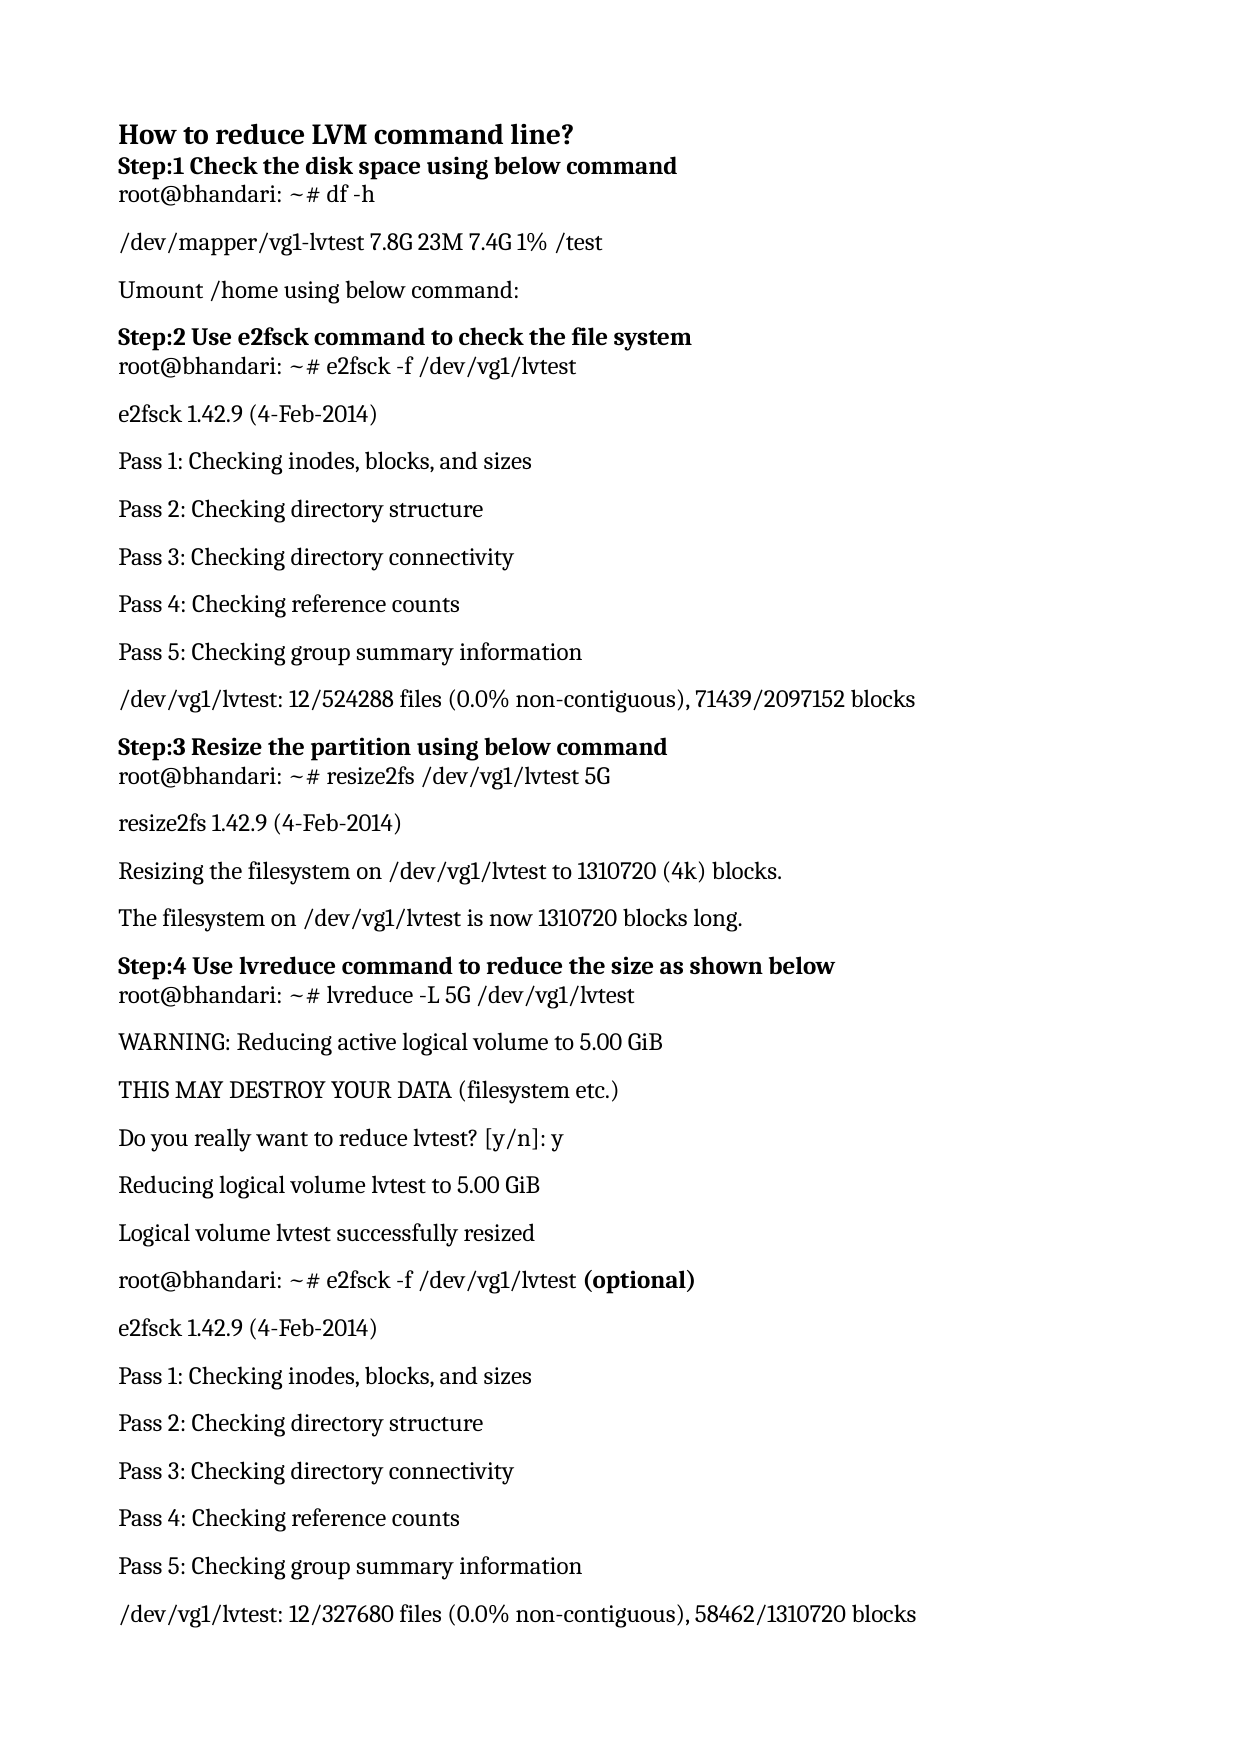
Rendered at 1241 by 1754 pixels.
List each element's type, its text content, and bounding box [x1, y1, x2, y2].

text Pass 4: Checking reference counts [118, 1504, 1122, 1533]
text Step:2 Use e2fsck command to check the file system [118, 323, 1122, 352]
text root@bhandari: ~# e2fsck -f /dev/vg1/lvtest (optional) [118, 1266, 1122, 1295]
text Step:1 Check the disk space using below command [118, 152, 1122, 180]
subtitle How to reduce LVM command line? [118, 118, 1122, 152]
text Resizing the filesystem on /dev/vg1/lvtest to 1310720 (4k) blocks. [118, 857, 1122, 886]
text Pass 2: Checking directory structure [118, 495, 1122, 523]
text Pass 5: Checking group summary information [118, 638, 1122, 666]
text /dev/vg1/lvtest: 12/524288 files (0.0% non-contiguous), 71439/2097152 blocks [118, 685, 1122, 714]
text Pass 1: Checking inodes, blocks, and sizes [118, 447, 1122, 476]
text Pass 4: Checking reference counts [118, 590, 1122, 619]
text resize2fs 1.42.9 (4-Feb-2014) [118, 809, 1122, 838]
text THIS MAY DESTROY YOUR DATA (filesystem etc.) [118, 1076, 1122, 1105]
text Logical volume lvtest successfully resized [118, 1219, 1122, 1247]
text e2fsck 1.42.9 (4-Feb-2014) [118, 1314, 1122, 1343]
text e2fsck 1.42.9 (4-Feb-2014) [118, 399, 1122, 428]
text Pass 1: Checking inodes, blocks, and sizes [118, 1362, 1122, 1390]
text root@bhandari: ~# e2fsck -f /dev/vg1/lvtest [118, 352, 1122, 381]
text Do you really want to reduce lvtest? [y/n]: y [118, 1123, 1122, 1152]
text /dev/vg1/lvtest: 12/327680 files (0.0% non-contiguous), 58462/1310720 blocks [118, 1599, 1122, 1628]
text WARNING: Reducing active logical volume to 5.00 GiB [118, 1028, 1122, 1057]
text Reducing logical volume lvtest to 5.00 GiB [118, 1171, 1122, 1200]
text Pass 2: Checking directory structure [118, 1409, 1122, 1438]
text The filesystem on /dev/vg1/lvtest is now 1310720 blocks long. [118, 904, 1122, 933]
text root@bhandari: ~# resize2fs /dev/vg1/lvtest 5G [118, 762, 1122, 790]
text Pass 5: Checking group summary information [118, 1552, 1122, 1581]
text Pass 3: Checking directory connectivity [118, 1457, 1122, 1486]
text Pass 3: Checking directory connectivity [118, 542, 1122, 571]
text root@bhandari: ~# lvreduce -L 5G /dev/vg1/lvtest [118, 981, 1122, 1009]
text root@bhandari: ~# df -h [118, 180, 1122, 209]
text /dev/mapper/vg1-lvtest 7.8G 23M 7.4G 1% /test [118, 228, 1122, 257]
text Step:4 Use lvreduce command to reduce the size as shown below [118, 952, 1122, 981]
text Step:3 Resize the partition using below command [118, 733, 1122, 762]
text Umount /home using below command: [118, 276, 1122, 304]
